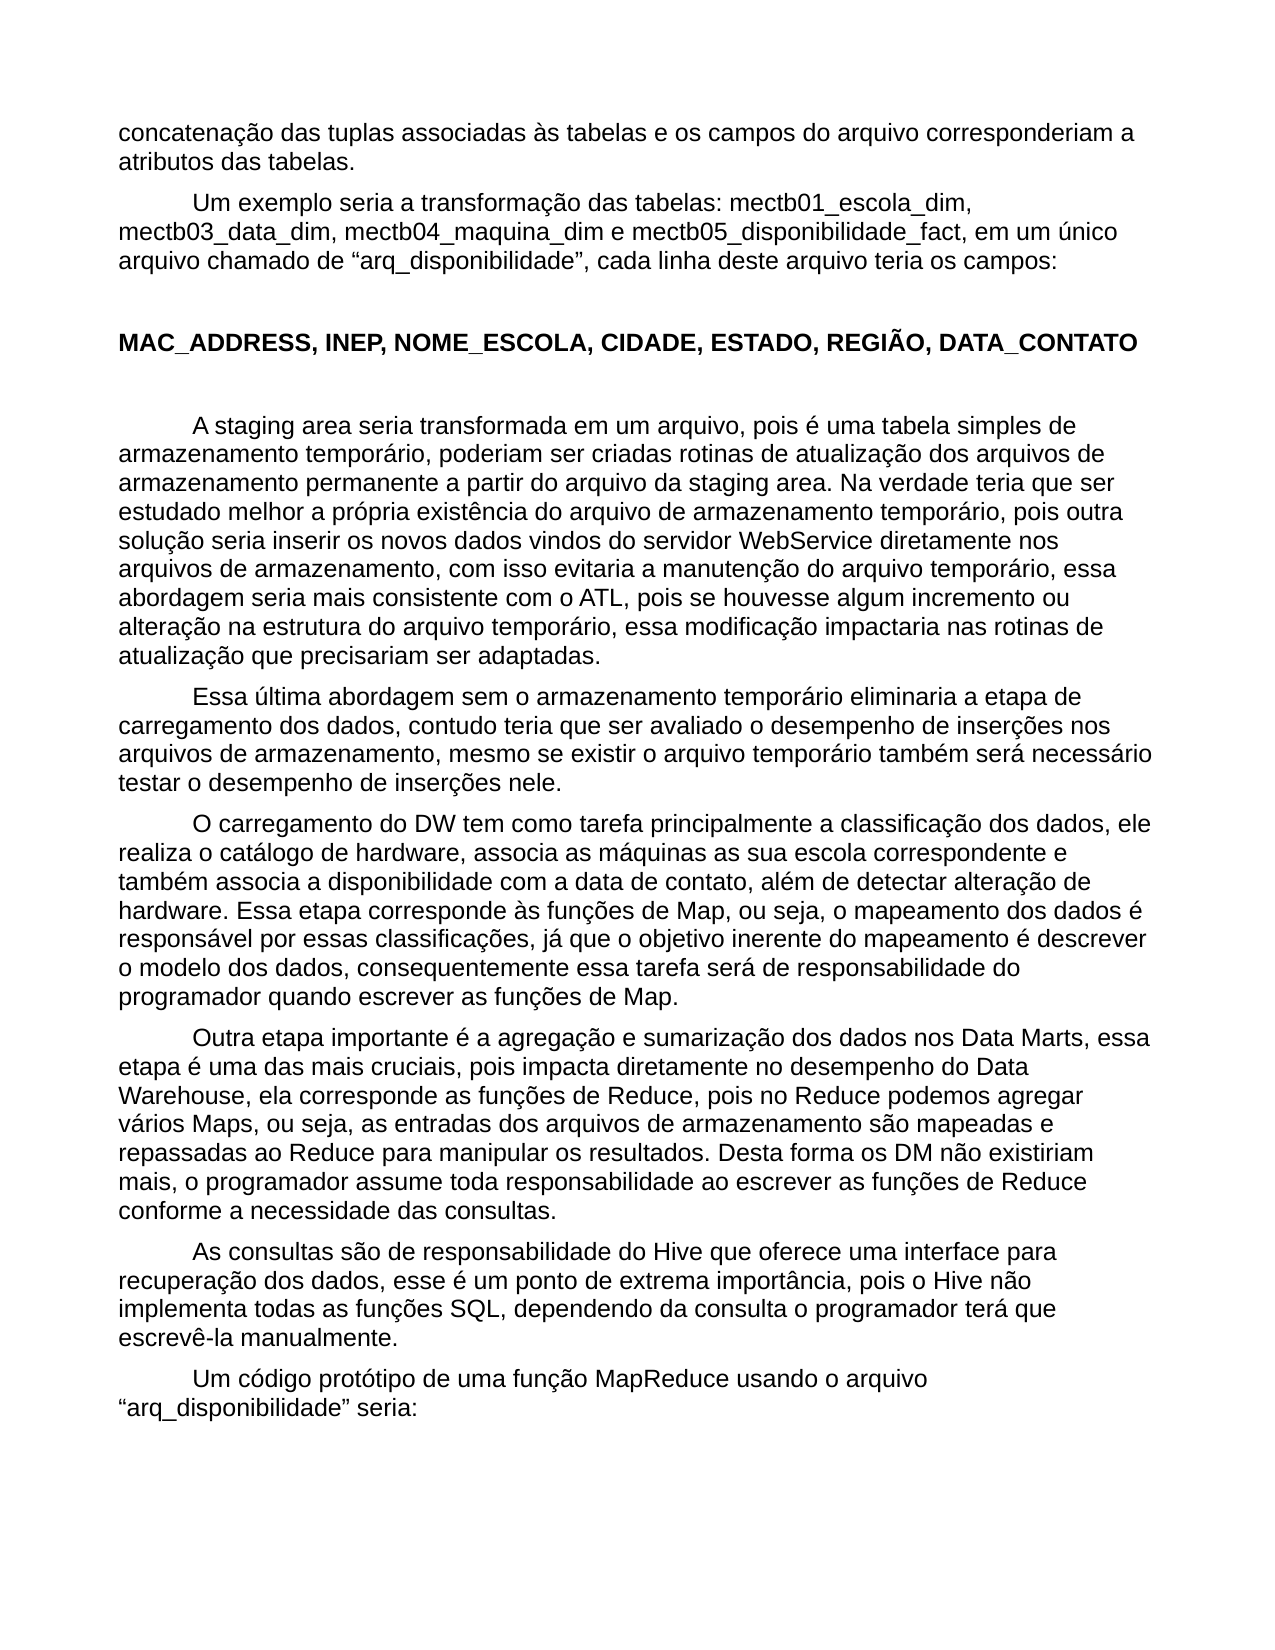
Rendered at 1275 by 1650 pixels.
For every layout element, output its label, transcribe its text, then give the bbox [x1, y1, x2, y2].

text MAC_ADDRESS, INEP, NOME_ESCOLA, CIDADE, ESTADO, REGIÃO, DATA_CONTATO [118, 328, 1157, 357]
text O carregamento do DW tem como tarefa principalmente a classificação dos dados, ele realiza o catálogo de hardware, associa as máquinas as sua escola correspondente e também associa a disponibilidade com a data de contato, além de detectar alteração de hardware. Essa etapa corresponde às funções de Map, ou seja, o mapeamento dos dados é responsável por essas classificações, já que o objetivo inerente do mapeamento é descrever o modelo dos dados, consequentemente essa tarefa será de responsabilidade do programador quando escrever as funções de Map. [118, 809, 1157, 1011]
text Essa última abordagem sem o armazenamento temporário eliminaria a etapa de carregamento dos dados, contudo teria que ser avaliado o desempenho de inserções nos arquivos de armazenamento, mesmo se existir o arquivo temporário também será necessário testar o desempenho de inserções nele. [118, 682, 1157, 797]
text A staging area seria transformada em um arquivo, pois é uma tabela simples de armazenamento temporário, poderiam ser criadas rotinas de atualização dos arquivos de armazenamento permanente a partir do arquivo da staging area. Na verdade teria que ser estudado melhor a própria existência do arquivo de armazenamento temporário, pois outra solução seria inserir os novos dados vindos do servidor WebService diretamente nos arquivos de armazenamento, com isso evitaria a manutenção do arquivo temporário, essa abordagem seria mais consistente com o ATL, pois se houvesse algum incremento ou alteração na estrutura do arquivo temporário, essa modificação impactaria nas rotinas de atualização que precisariam ser adaptadas. [118, 411, 1157, 669]
text Um código protótipo de uma função MapReduce usando o arquivo “arq_disponibilidade” seria: [118, 1364, 1157, 1422]
text concatenação das tuplas associadas às tabelas e os campos do arquivo corresponderiam a atributos das tabelas. [118, 118, 1157, 176]
text Outra etapa importante é a agregação e sumarização dos dados nos Data Marts, essa etapa é uma das mais cruciais, pois impacta diretamente no desempenho do Data Warehouse, ela corresponde as funções de Reduce, pois no Reduce podemos agregar vários Maps, ou seja, as entradas dos arquivos de armazenamento são mapeadas e repassadas ao Reduce para manipular os resultados. Desta forma os DM não existiriam mais, o programador assume toda responsabilidade ao escrever as funções de Reduce conforme a necessidade das consultas. [118, 1023, 1157, 1224]
text As consultas são de responsabilidade do Hive que oferece uma interface para recuperação dos dados, esse é um ponto de extrema importância, pois o Hive não implementa todas as funções SQL, dependendo da consulta o programador terá que escrevê-la manualmente. [118, 1237, 1157, 1352]
text Um exemplo seria a transformação das tabelas: mectb01_escola_dim, mectb03_data_dim, mectb04_maquina_dim e mectb05_disponibilidade_fact, em um único arquivo chamado de “arq_disponibilidade”, cada linha deste arquivo teria os campos: [118, 188, 1157, 274]
